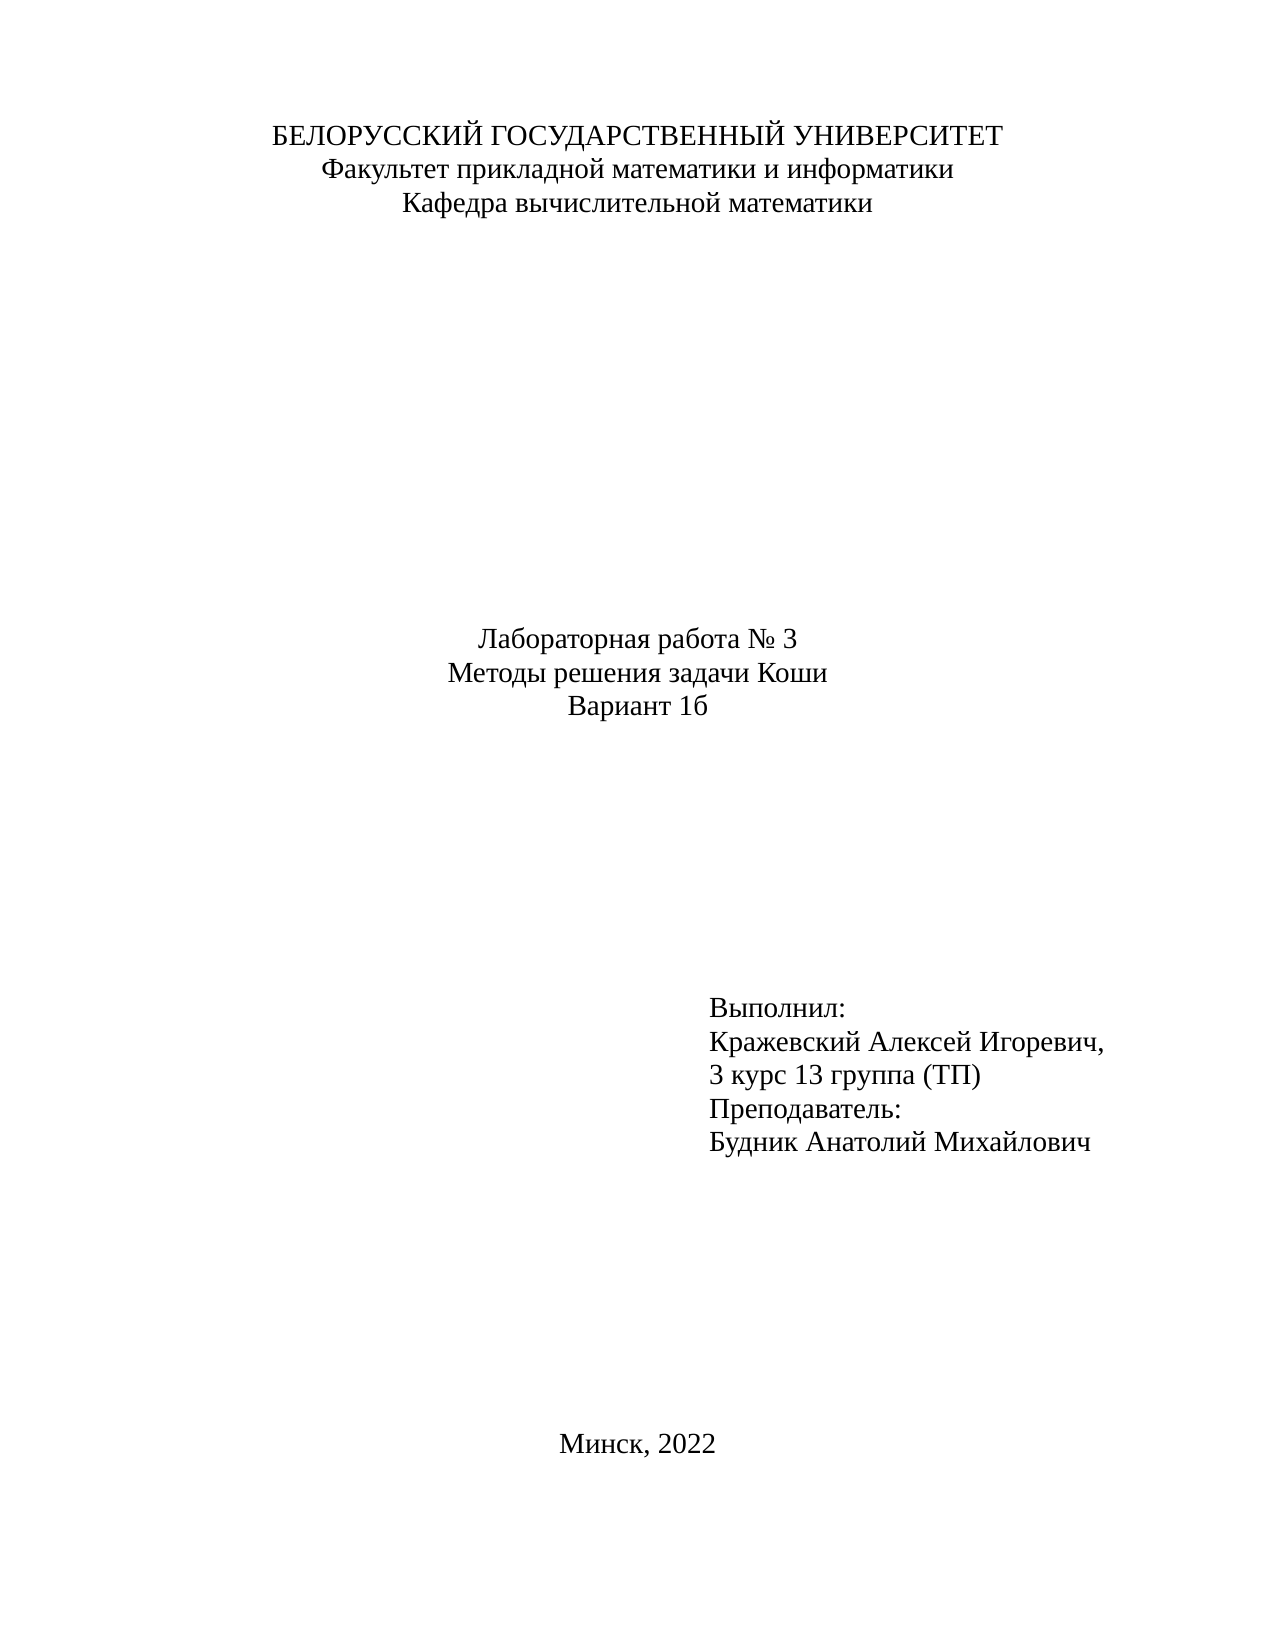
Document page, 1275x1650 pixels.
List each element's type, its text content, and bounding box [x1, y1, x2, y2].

text Кражевский Алексей Игоревич, [709, 1024, 1157, 1057]
text 3 курс 13 группа (ТП) [709, 1057, 1157, 1091]
text Факультет прикладной математики и информатики [118, 152, 1157, 185]
text Лабораторная работа № 3 [118, 621, 1157, 655]
text Выполнил: [709, 990, 1157, 1024]
text Кафедра вычислительной математики [118, 185, 1157, 219]
text Минск, 2022 [118, 1426, 1157, 1460]
text Вариант 1б [118, 688, 1157, 722]
text Преподаватель: [709, 1091, 1157, 1124]
text Будник Анатолий Михайлович [709, 1124, 1157, 1158]
text Методы решения задачи Коши [118, 655, 1157, 688]
text БЕЛОРУССКИЙ ГОСУДАРСТВЕННЫЙ УНИВЕРСИТЕТ [118, 118, 1157, 152]
